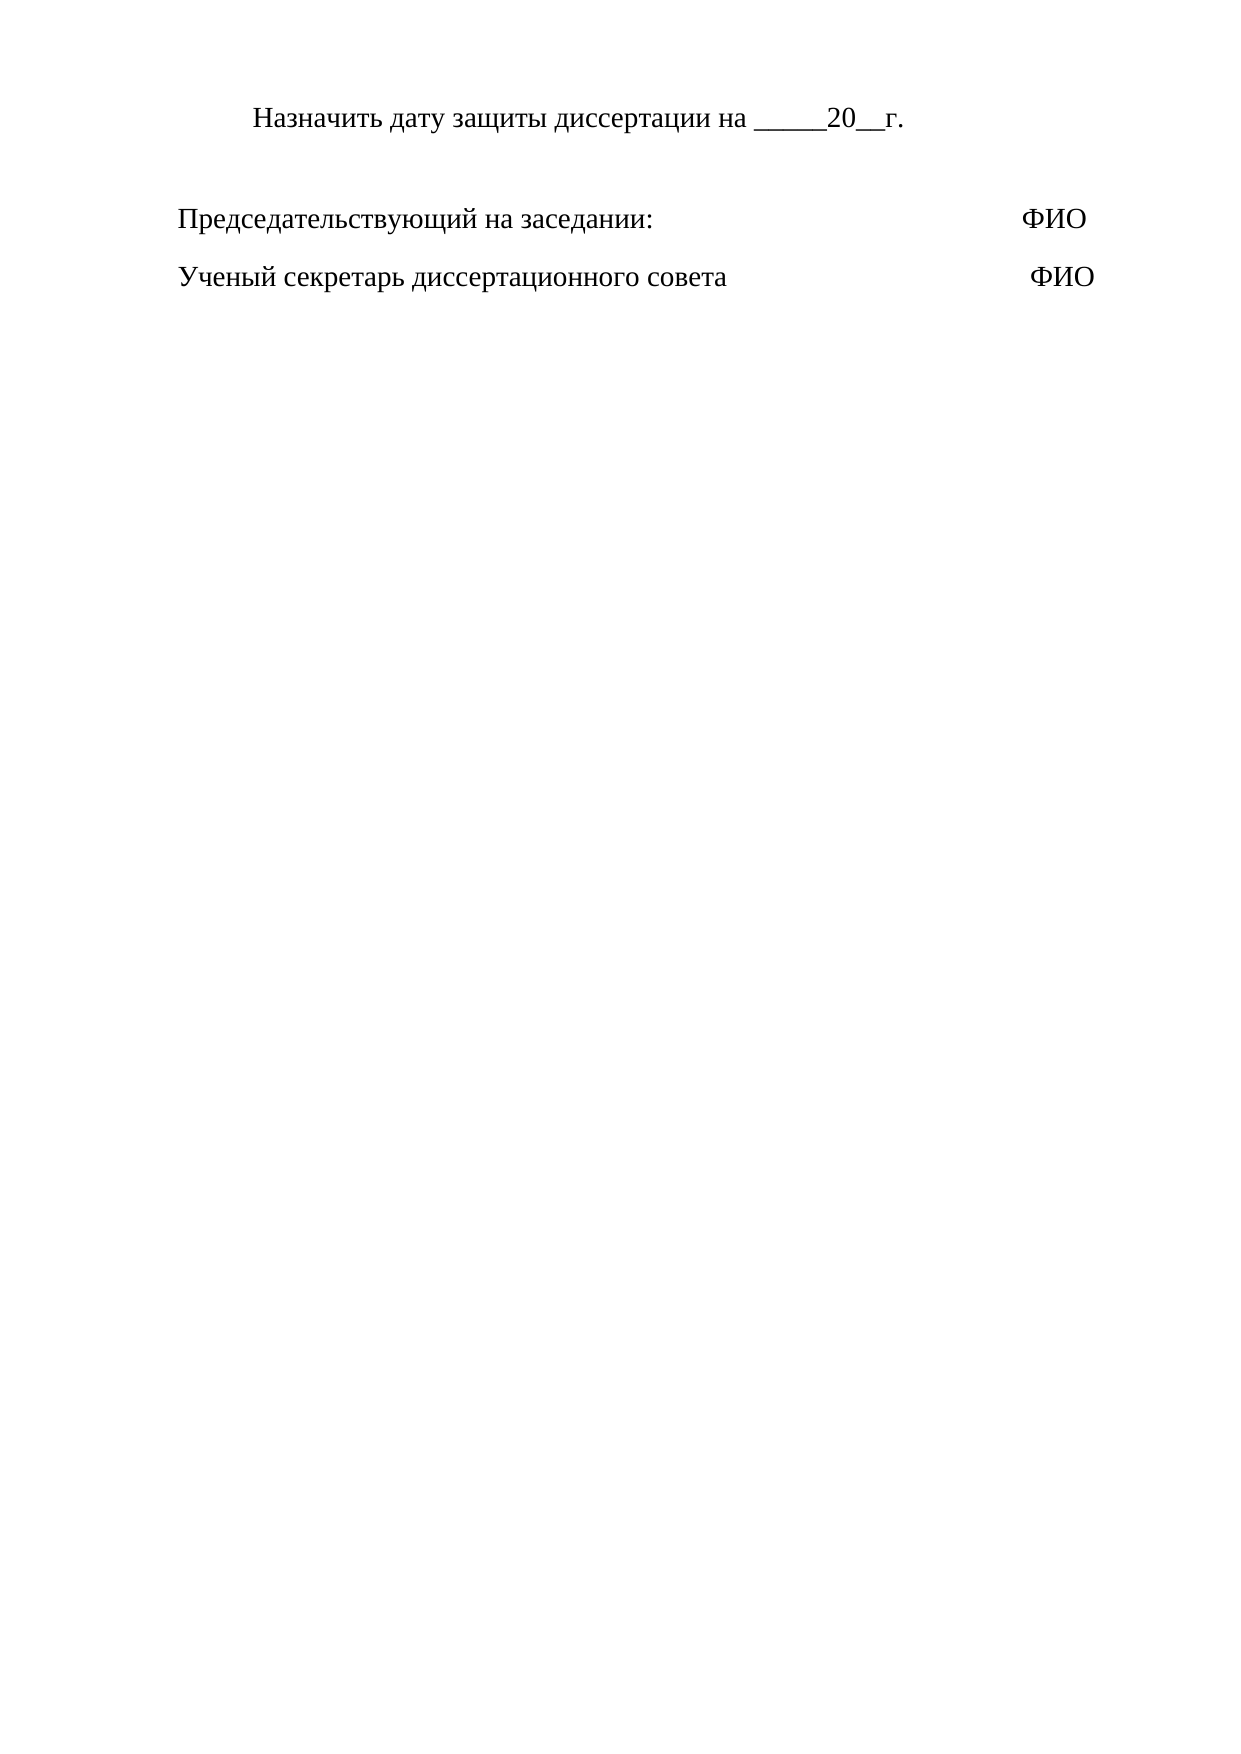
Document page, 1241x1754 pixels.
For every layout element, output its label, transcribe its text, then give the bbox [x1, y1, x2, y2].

text Ученый секретарь диссертационного совета ФИО [177, 259, 1152, 293]
text Назначить дату защиты диссертации на _____20__г. [252, 100, 1152, 134]
text Председательствующий на заседании: ФИО [177, 201, 1152, 234]
